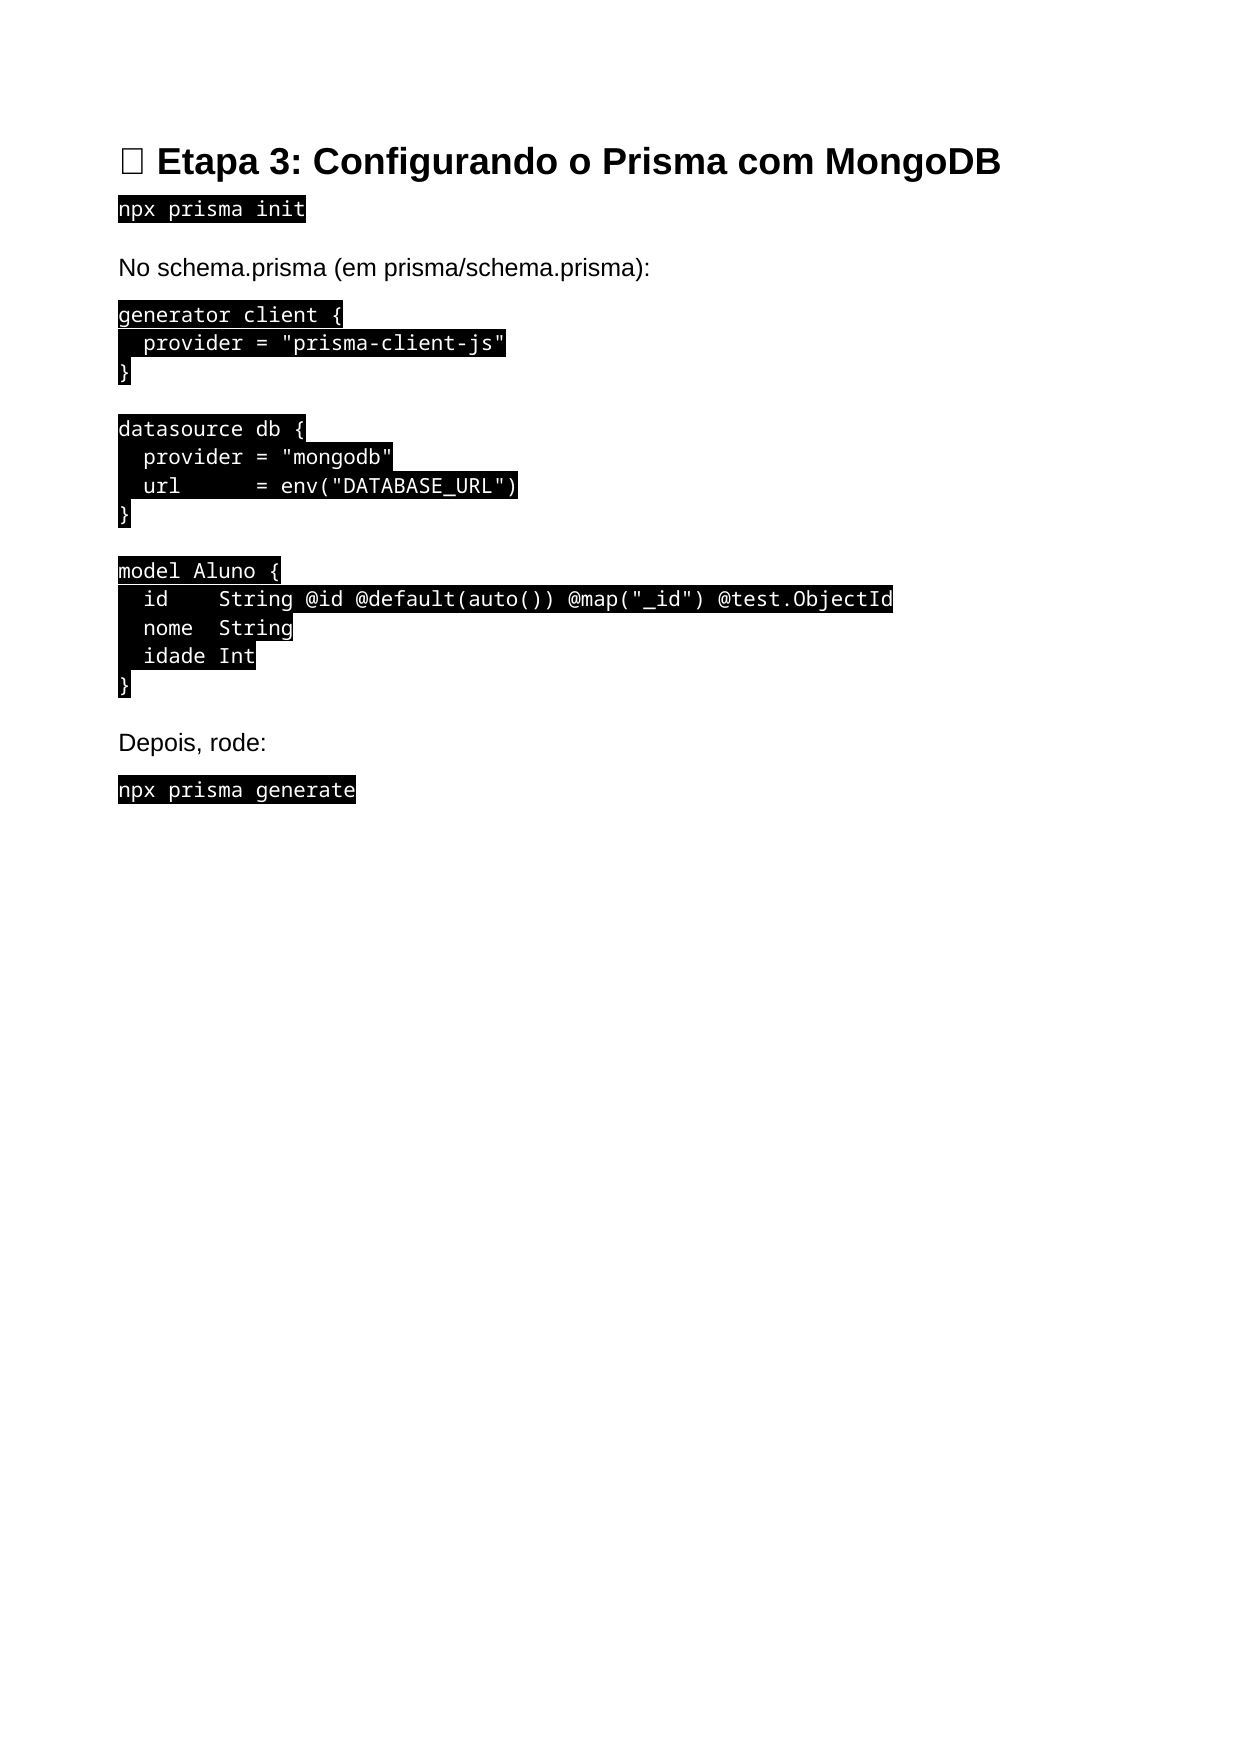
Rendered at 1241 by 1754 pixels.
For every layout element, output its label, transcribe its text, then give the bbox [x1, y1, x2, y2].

text model Aluno { [118, 556, 1122, 584]
text provider = "mongodb" [118, 442, 1122, 471]
text generator client { [118, 300, 1122, 328]
text npx prisma generate [118, 775, 1122, 804]
text } [118, 357, 1122, 385]
text provider = "prisma-client-js" [118, 328, 1122, 357]
text Depois, rode: [118, 728, 1122, 756]
text id String @id @default(auto()) @map("_id") @test.ObjectId [118, 584, 1122, 613]
text No schema.prisma (em prisma/schema.prisma): [118, 252, 1122, 281]
text nome String [118, 613, 1122, 641]
text } [118, 670, 1122, 698]
text datasource db { [118, 414, 1122, 442]
text } [118, 499, 1122, 528]
subtitle 🧩 Etapa 3: Configurando o Prisma com MongoDB [118, 139, 1122, 182]
text npx prisma init [118, 194, 1122, 223]
text idade Int [118, 641, 1122, 670]
text url = env("DATABASE_URL") [118, 471, 1122, 499]
